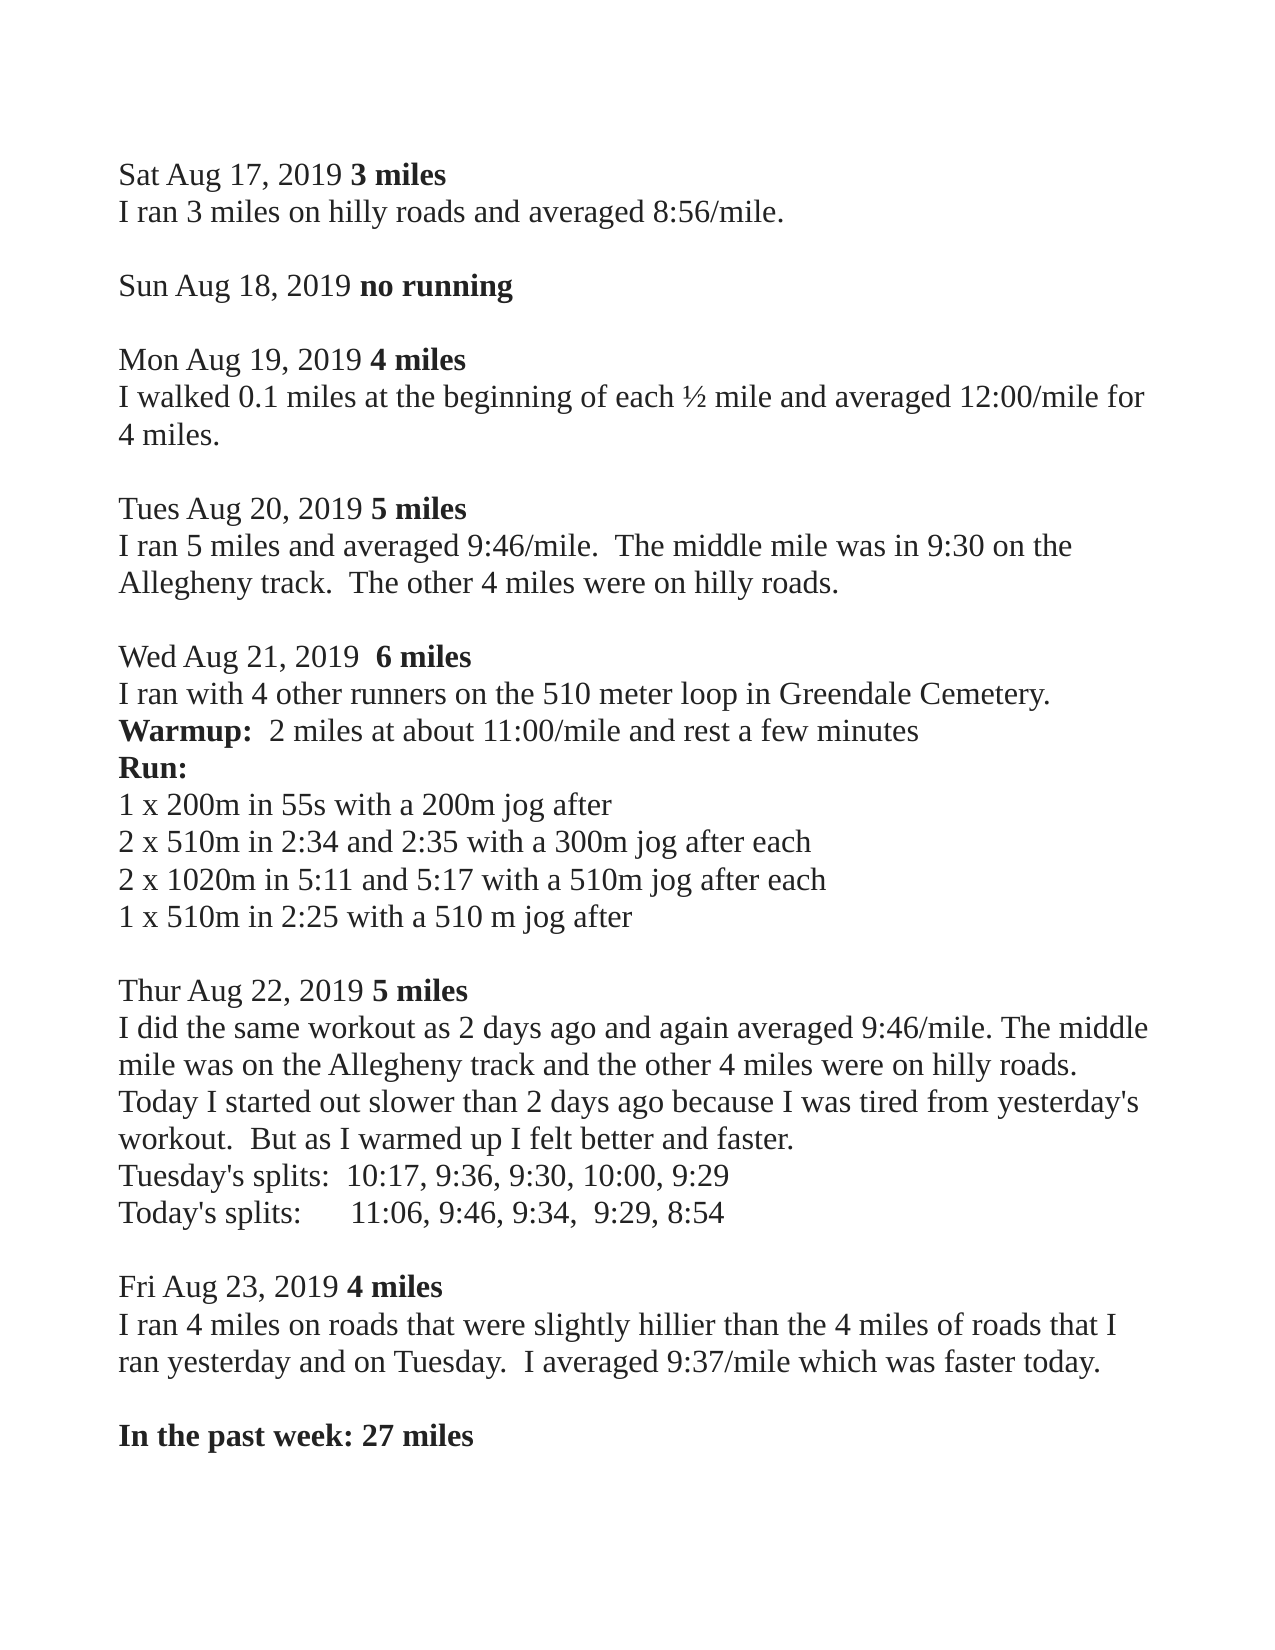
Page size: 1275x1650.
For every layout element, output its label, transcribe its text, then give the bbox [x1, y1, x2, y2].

text I ran with 4 other runners on the 510 meter loop in Greendale Cemetery. [118, 674, 1161, 711]
text Today's splits: 11:06, 9:46, 9:34, 9:29, 8:54 [118, 1193, 1161, 1231]
text I ran 4 miles on roads that were slightly hillier than the 4 miles of roads that I ran yesterday and on Tuesday. I averaged 9:37/mile which was faster today. [118, 1305, 1161, 1379]
text I ran 3 miles on hilly roads and averaged 8:56/mile. [118, 192, 1161, 229]
text 2 x 1020m in 5:11 and 5:17 with a 510m jog after each [118, 860, 1161, 897]
text Run: [118, 748, 1161, 786]
text In the past week: 27 miles [118, 1416, 1161, 1453]
text Thur Aug 22, 2019 5 miles [118, 971, 1161, 1008]
text I walked 0.1 miles at the beginning of each ½ mile and averaged 12:00/mile for 4 miles. [118, 378, 1161, 452]
text 1 x 510m in 2:25 with a 510 m jog after [118, 897, 1161, 934]
text Warmup: 2 miles at about 11:00/mile and rest a few minutes [118, 711, 1161, 748]
text Fri Aug 23, 2019 4 miles [118, 1268, 1161, 1305]
text Sun Aug 18, 2019 no running [118, 266, 1161, 303]
text Tuesday's splits: 10:17, 9:36, 9:30, 10:00, 9:29 [118, 1156, 1161, 1193]
text I did the same workout as 2 days ago and again averaged 9:46/mile. The middle mile was on the Allegheny track and the other 4 miles were on hilly roads. Today I started out slower than 2 days ago because I was tired from yesterday's workout. But as I warmed up I felt better and faster. [118, 1008, 1161, 1156]
text Tues Aug 20, 2019 5 miles [118, 489, 1161, 526]
text I ran 5 miles and averaged 9:46/mile. The middle mile was in 9:30 on the Allegheny track. The other 4 miles were on hilly roads. [118, 526, 1161, 600]
text Mon Aug 19, 2019 4 miles [118, 341, 1161, 378]
text Wed Aug 21, 2019 6 miles [118, 637, 1161, 674]
text Sat Aug 17, 2019 3 miles [118, 155, 1161, 192]
text 2 x 510m in 2:34 and 2:35 with a 300m jog after each [118, 823, 1161, 860]
text 1 x 200m in 55s with a 200m jog after [118, 786, 1161, 823]
